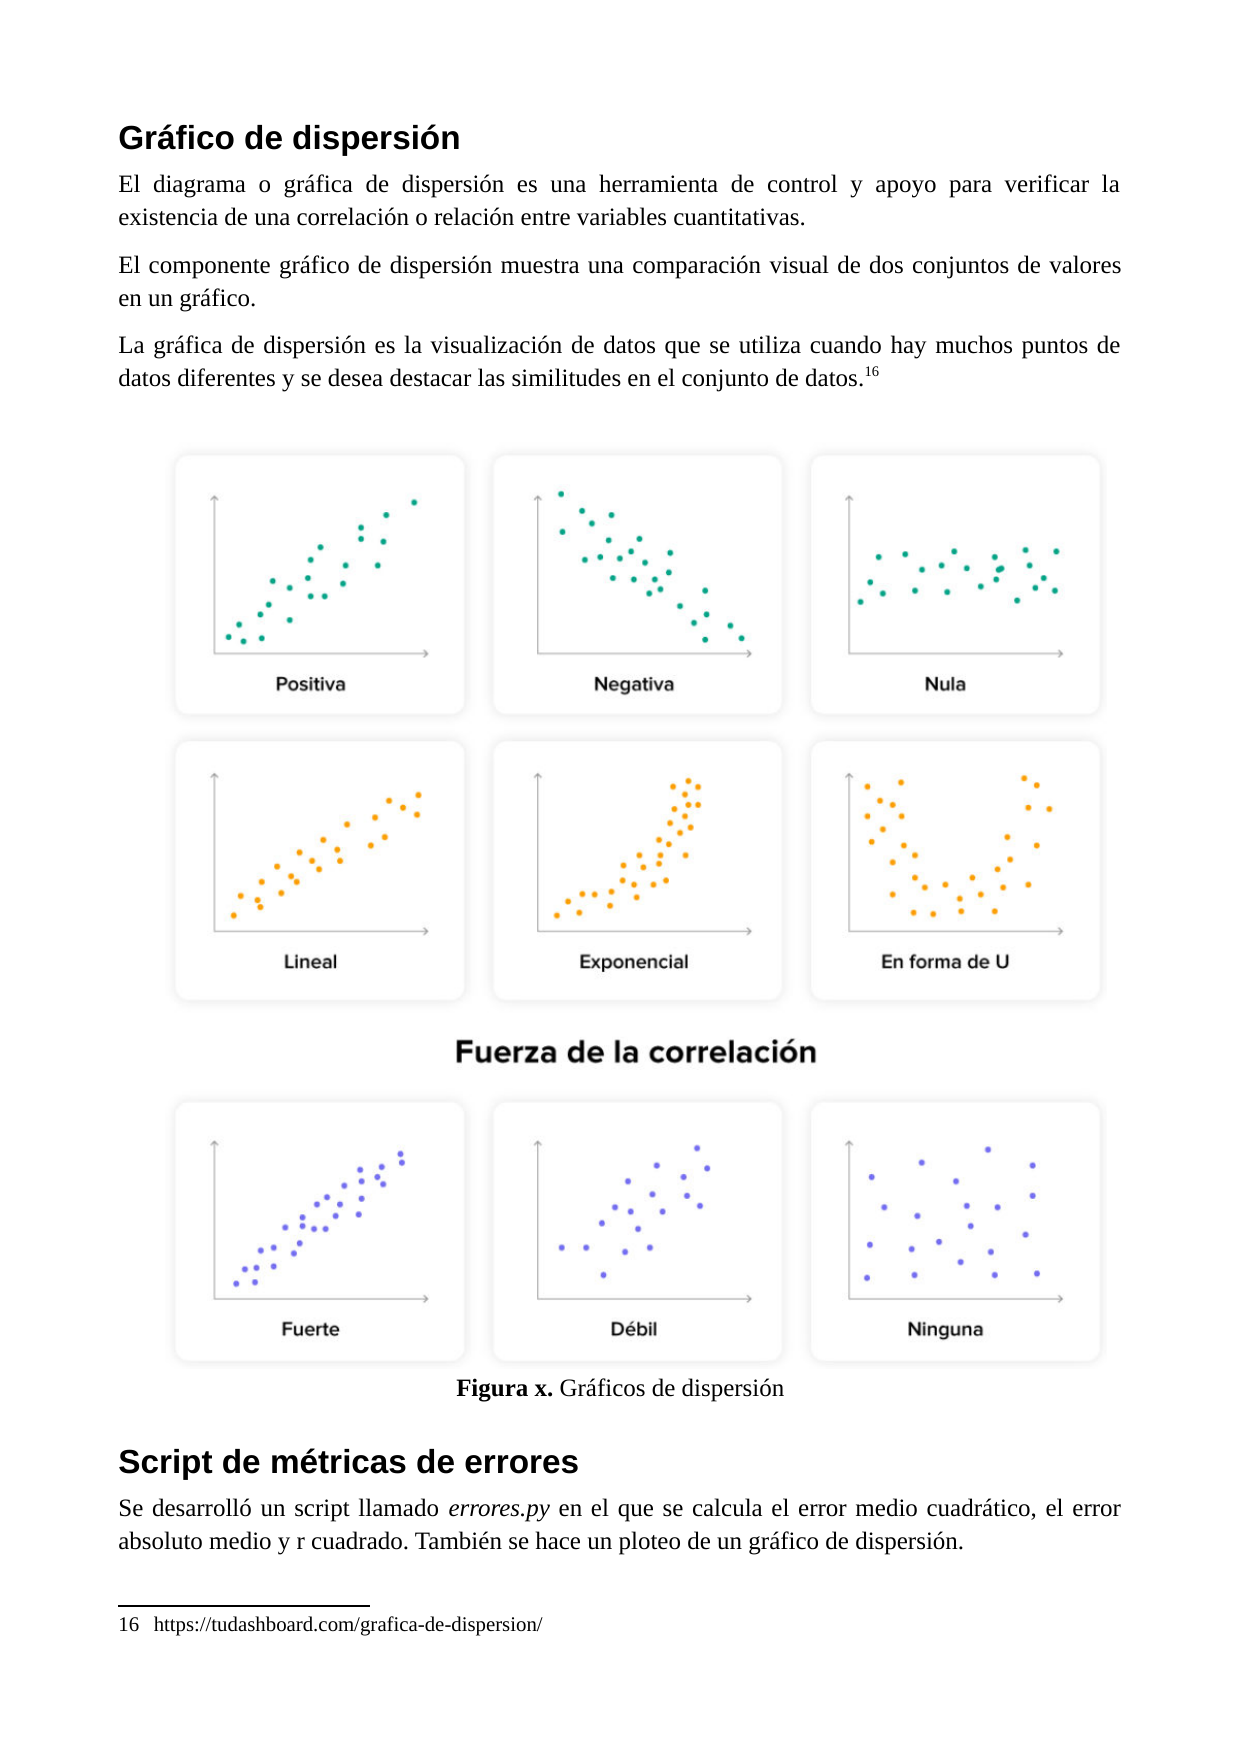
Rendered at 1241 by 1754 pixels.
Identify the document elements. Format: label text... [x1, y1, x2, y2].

text La gráfica de dispersión es la visualización de datos que se utiliza cuando hay muchos puntos de datos diferentes y se desea destacar las similitudes en el conjunto de datos. [118, 330, 1122, 392]
text Figura x. Gráficos de dispersión [118, 411, 1122, 1402]
subtitle Script de métricas de errores [118, 1442, 1122, 1480]
text El diagrama o gráfica de dispersión es una herramienta de control y apoyo para verificar la existencia de una correlación o relación entre variables cuantitativas. [118, 169, 1122, 231]
text Se desarrolló un script llamado errores.py en el que se calcula el error medio cuadrático, el error absoluto medio y r cuadrado. También se hace un ploteo de un gráfico de dispersión. [118, 1493, 1122, 1554]
text El componente gráfico de dispersión muestra una comparación visual de dos conjuntos de valores en un gráfico. [118, 250, 1122, 311]
subtitle Gráfico de dispersión [118, 118, 1122, 157]
text https://tudashboard.com/grafica-de-dispersion/ [118, 1612, 1122, 1636]
picture [165, 439, 1108, 1369]
